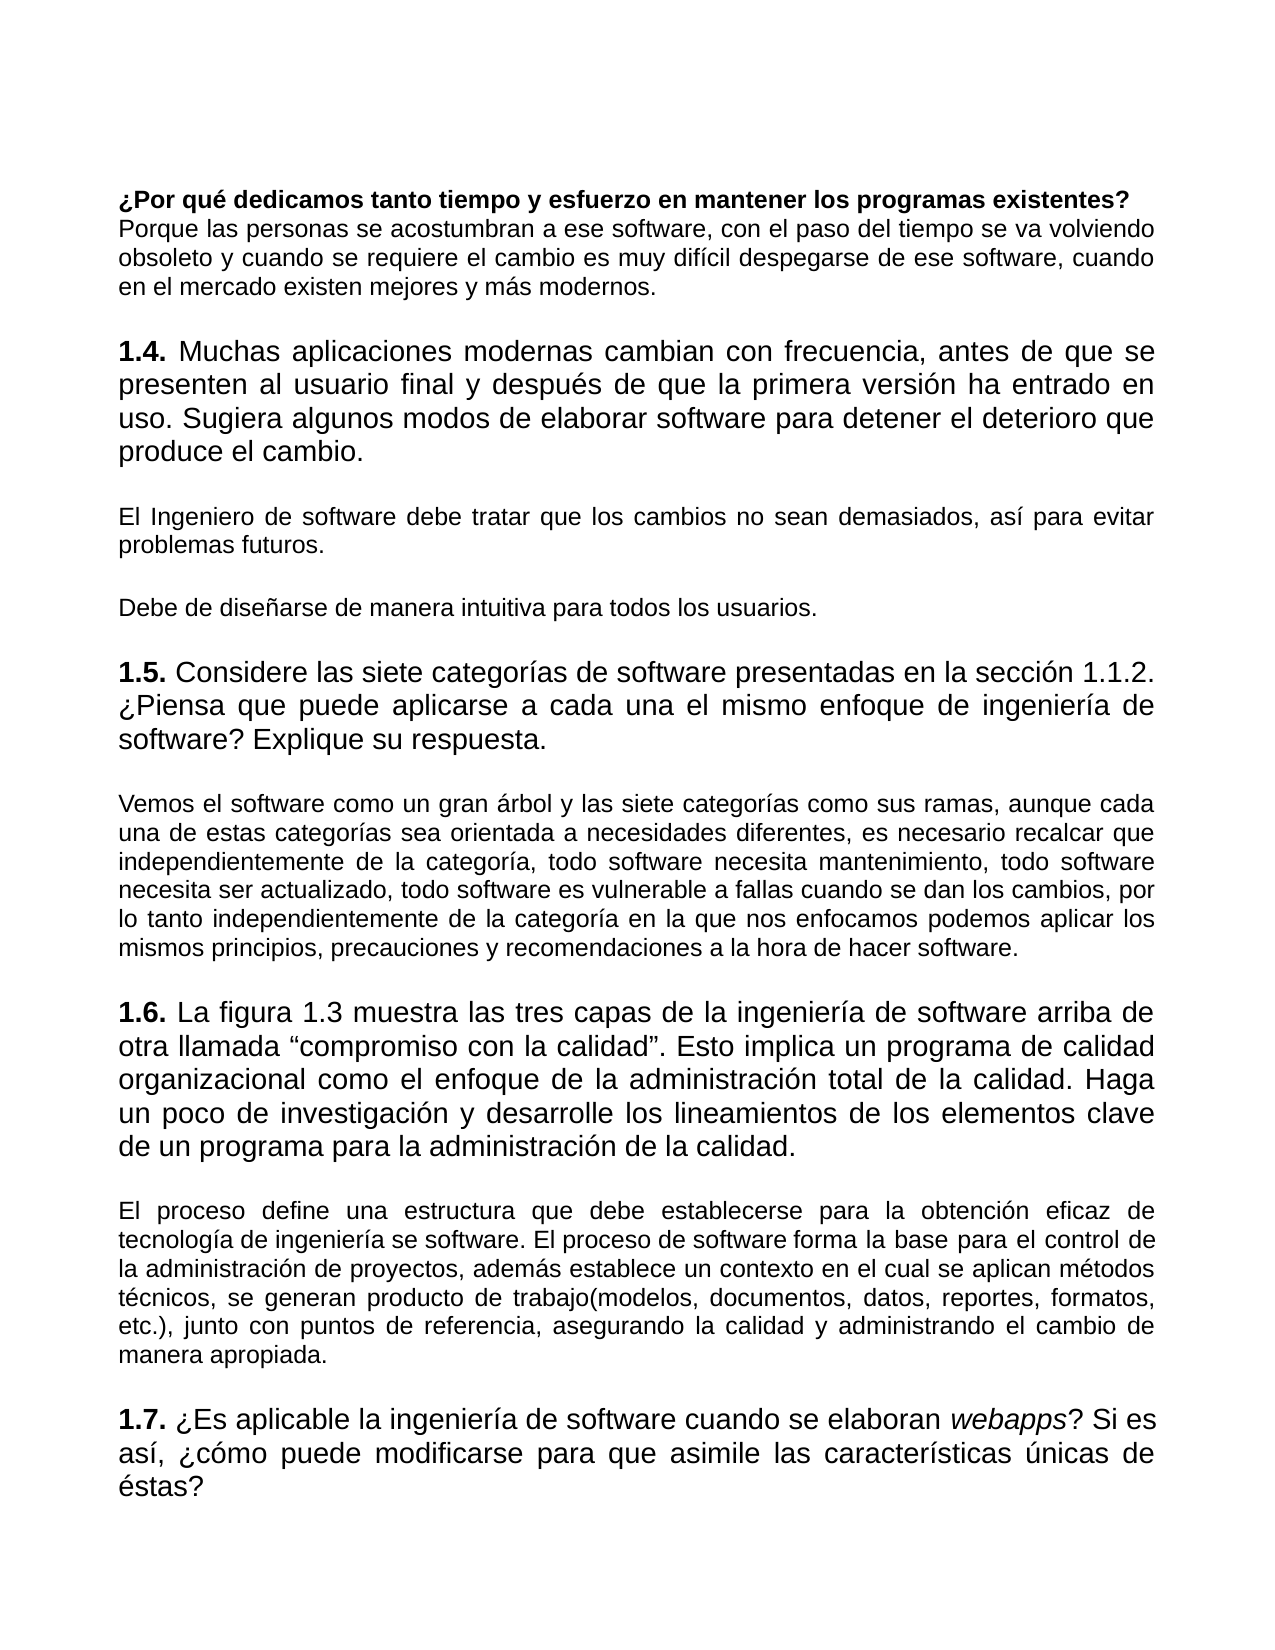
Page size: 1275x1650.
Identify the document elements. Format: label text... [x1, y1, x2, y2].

text 1.6. La figura 1.3 muestra las tres capas de la ingeniería de software arriba de otra llamada “compromiso con la calidad”. Esto implica un programa de calidad organizacional como el enfoque de la administración total de la calidad. Haga un poco de investigación y desarrolle los lineamientos de los elementos clave de un programa para la administración de la calidad. [118, 995, 1157, 1163]
text El Ingeniero de software debe tratar que los cambios no sean demasiados, así para evitar problemas futuros. [118, 501, 1157, 559]
text Vemos el software como un gran árbol y las siete categorías como sus ramas, aunque cada una de estas categorías sea orientada a necesidades diferentes, es necesario recalcar que independientemente de la categoría, todo software necesita mantenimiento, todo software necesita ser actualizado, todo software es vulnerable a fallas cuando se dan los cambios, por lo tanto independientemente de la categoría en la que nos enfocamos podemos aplicar los mismos principios, precauciones y recomendaciones a la hora de hacer software. [118, 789, 1157, 961]
text 1.7. ¿Es aplicable la ingeniería de software cuando se elaboran webapps? Si es así, ¿cómo puede modificarse para que asimile las características únicas de éstas? [118, 1402, 1157, 1503]
text El proceso define una estructura que debe establecerse para la obtención eficaz de tecnología de ingeniería se software. El proceso de software forma la base para el control de la administración de proyectos, además establece un contexto en el cual se aplican métodos técnicos, se generan producto de trabajo(modelos, documentos, datos, reportes, formatos, etc.), junto con puntos de referencia, asegurando la calidad y administrando el cambio de manera apropiada. [118, 1196, 1157, 1369]
text 1.4. Muchas aplicaciones modernas cambian con frecuencia, antes de que se presenten al usuario final y después de que la primera versión ha entrado en uso. Sugiera algunos modos de elaborar software para detener el deterioro que produce el cambio. [118, 334, 1157, 468]
text 1.5. Considere las siete categorías de software presentadas en la sección 1.1.2. ¿Piensa que puede aplicarse a cada una el mismo enfoque de ingeniería de software? Explique su respuesta. [118, 655, 1157, 755]
text Debe de diseñarse de manera intuitiva para todos los usuarios. [118, 592, 1157, 621]
text Porque las personas se acostumbran a ese software, con el paso del tiempo se va volviendo obsoleto y cuando se requiere el cambio es muy difícil despegarse de ese software, cuando en el mercado existen mejores y más modernos. [118, 214, 1157, 300]
text ¿Por qué dedicamos tanto tiempo y esfuerzo en mantener los programas existentes? [118, 185, 1157, 214]
